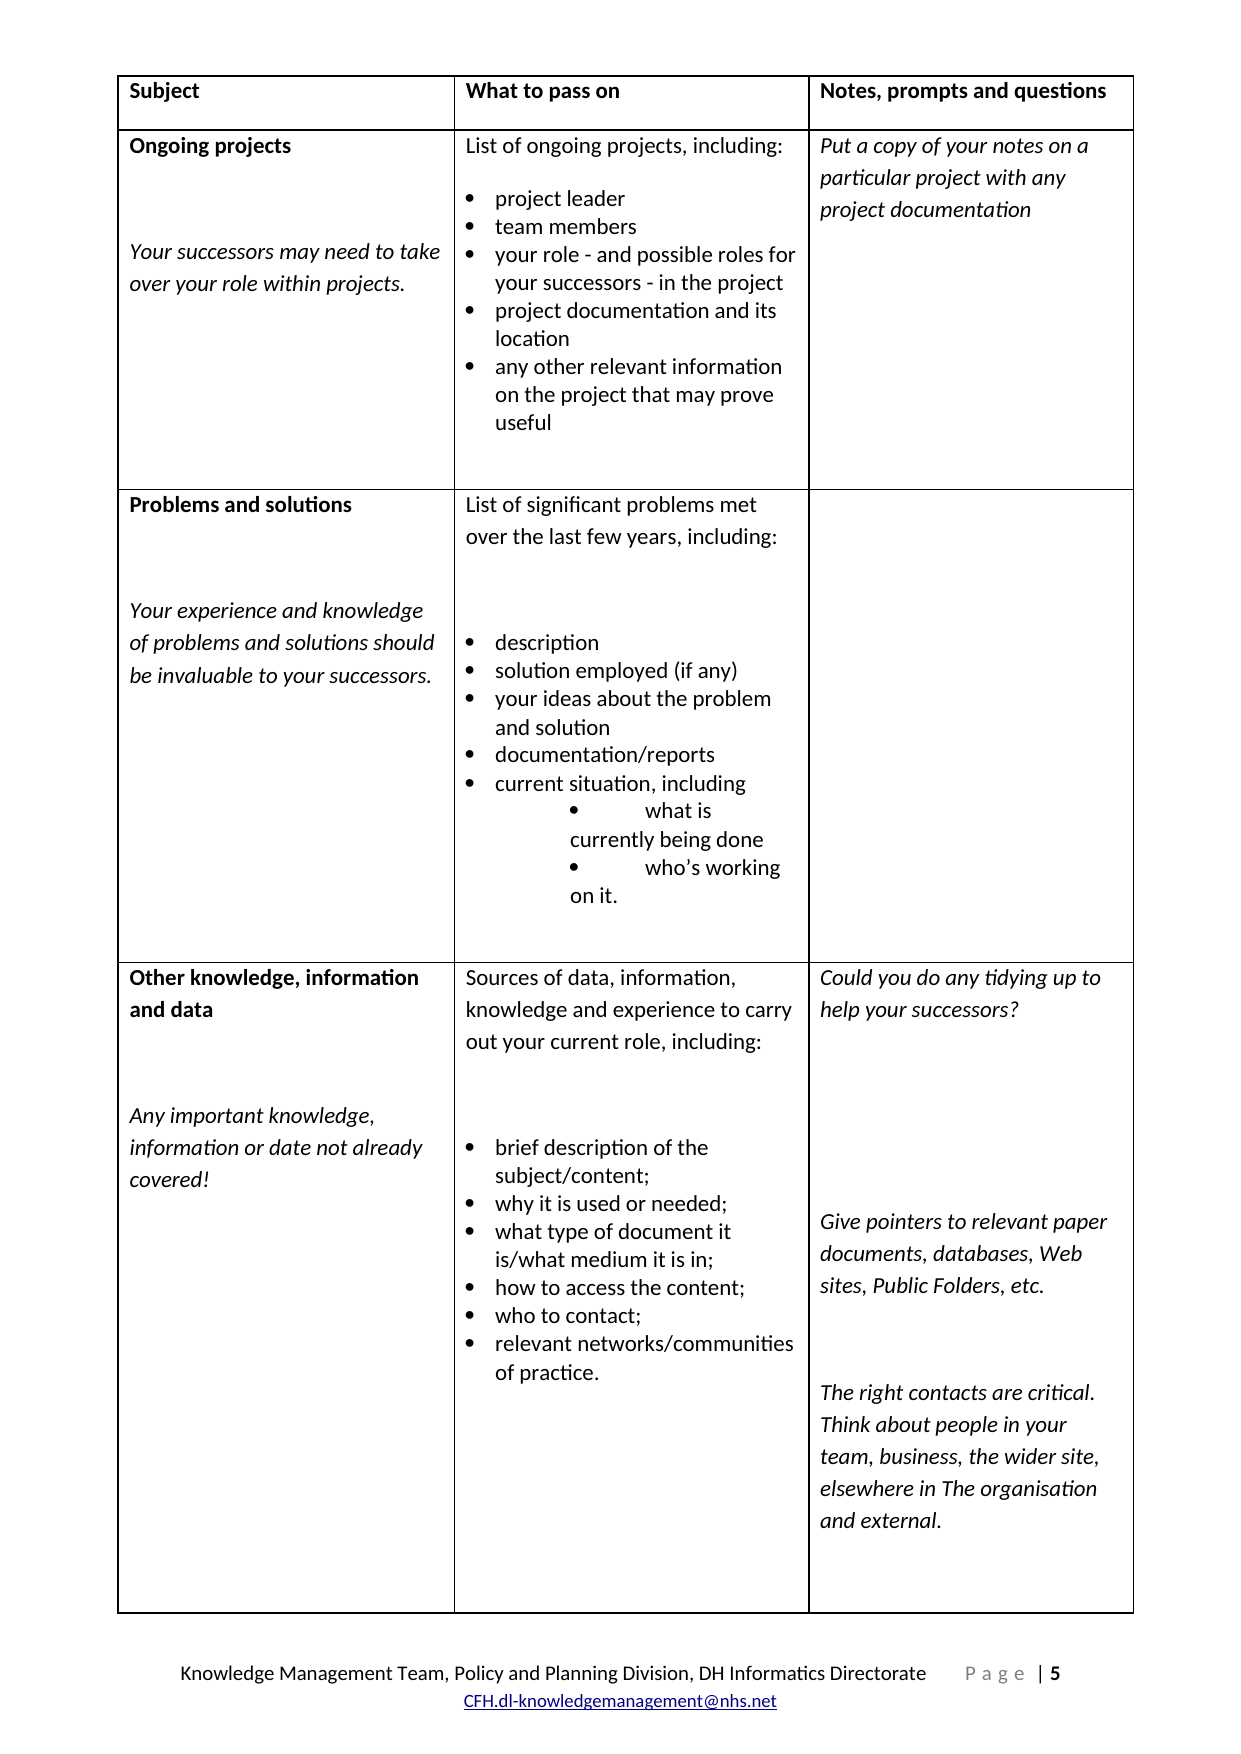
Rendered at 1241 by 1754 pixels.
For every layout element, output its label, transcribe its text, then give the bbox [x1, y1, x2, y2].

table_cell Problems and solutions Your experience and knowledge of problems and solutions should be invaluable to your successors. [119, 490, 454, 961]
table_cell [810, 490, 1133, 961]
table_cell Put a copy of your notes on a particular project with any project documentation [810, 131, 1133, 489]
table_cell List of significant problems met over the last few years, including: description solution employed (if any) your ideas about the problem and solution documentation/reports current situation, including what is currently being done who’s working on it. [455, 490, 808, 961]
table_cell Could you do any tidying up to help your successors? Give pointers to relevant paper documents, databases, Web sites, Public Folders, etc. The right contacts are critical. Think about people in your team, business, the wider site, elsewhere in The organisation and external. [810, 963, 1133, 1612]
table_header Notes, prompts and questions [810, 77, 1133, 129]
table_header Subject [119, 77, 454, 129]
table_cell Sources of data, information, knowledge and experience to carry out your current role, including: brief description of the subject/content; why it is used or needed; what type of document it is/what medium it is in; how to access the content; who to contact; relevant networks/communities of practice. [455, 963, 808, 1612]
table_cell Other knowledge, information and data Any important knowledge, information or date not already covered! [119, 963, 454, 1612]
table_cell List of ongoing projects, including: project leader team members your role - and possible roles for your successors - in the project project documentation and its location any other relevant information on the project that may prove useful [455, 131, 808, 489]
table_cell Ongoing projects Your successors may need to take over your role within projects. [119, 131, 454, 489]
table_header What to pass on [455, 77, 808, 129]
